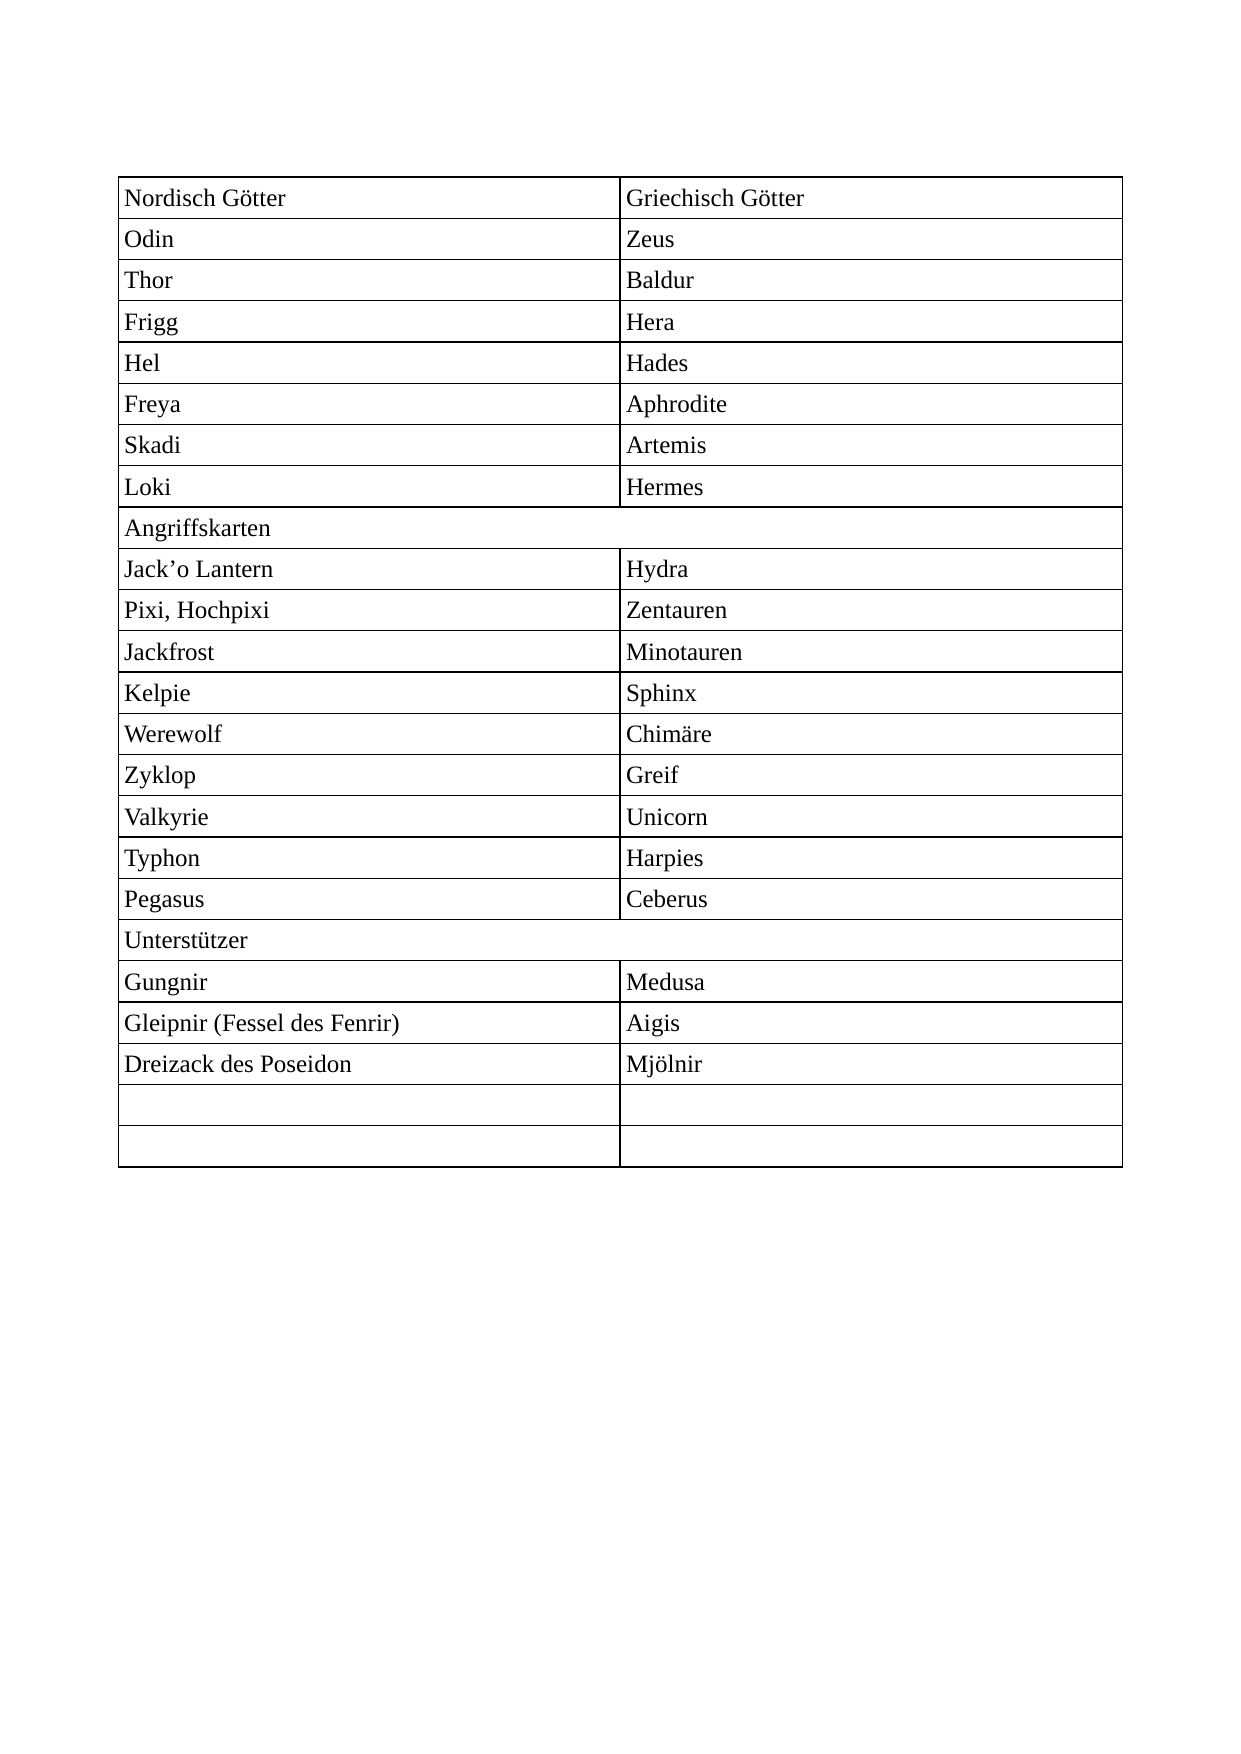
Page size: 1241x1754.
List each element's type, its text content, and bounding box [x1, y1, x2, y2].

table_cell Gleipnir (Fessel des Fenrir) [119, 1003, 619, 1043]
table_header Griechisch Götter [621, 178, 1122, 218]
table_cell Jackfrost [119, 631, 619, 671]
table_cell Sphinx [621, 673, 1122, 713]
table_cell Freya [119, 384, 619, 424]
table_cell Hera [621, 301, 1122, 341]
table_cell Angriffskarten [119, 508, 1122, 548]
table_cell Hel [119, 343, 619, 383]
table_cell Mjölnir [621, 1044, 1122, 1084]
table_cell Hades [621, 343, 1122, 383]
table_cell Kelpie [119, 673, 619, 713]
table_cell [621, 1085, 1122, 1125]
table_cell Artemis [621, 425, 1122, 465]
table_cell [119, 1085, 619, 1125]
table_cell Harpies [621, 838, 1122, 878]
table_cell Frigg [119, 301, 619, 341]
table_cell Chimäre [621, 714, 1122, 754]
table_cell Zentauren [621, 590, 1122, 630]
table_cell Unicorn [621, 796, 1122, 836]
table_cell Unterstützer [119, 920, 1122, 960]
table_cell Ceberus [621, 879, 1122, 919]
table_cell [621, 1126, 1122, 1166]
table_cell Medusa [621, 961, 1122, 1001]
table_cell Aphrodite [621, 384, 1122, 424]
table_cell Greif [621, 755, 1122, 795]
table_cell Baldur [621, 260, 1122, 300]
table_cell Hydra [621, 549, 1122, 589]
table_cell Zyklop [119, 755, 619, 795]
table_cell Typhon [119, 838, 619, 878]
table_cell Jack’o Lantern [119, 549, 619, 589]
table_cell Thor [119, 260, 619, 300]
table_cell Pixi, Hochpixi [119, 590, 619, 630]
table_cell Minotauren [621, 631, 1122, 671]
table_cell Valkyrie [119, 796, 619, 836]
table_cell Gungnir [119, 961, 619, 1001]
table_cell Skadi [119, 425, 619, 465]
table_cell Loki [119, 466, 619, 506]
table_cell Werewolf [119, 714, 619, 754]
table_header Nordisch Götter [119, 178, 619, 218]
table_cell [119, 1126, 619, 1166]
table_cell Dreizack des Poseidon [119, 1044, 619, 1084]
table_cell Odin [119, 219, 619, 259]
table_cell Aigis [621, 1003, 1122, 1043]
table_cell Hermes [621, 466, 1122, 506]
table_cell Pegasus [119, 879, 619, 919]
table_cell Zeus [621, 219, 1122, 259]
